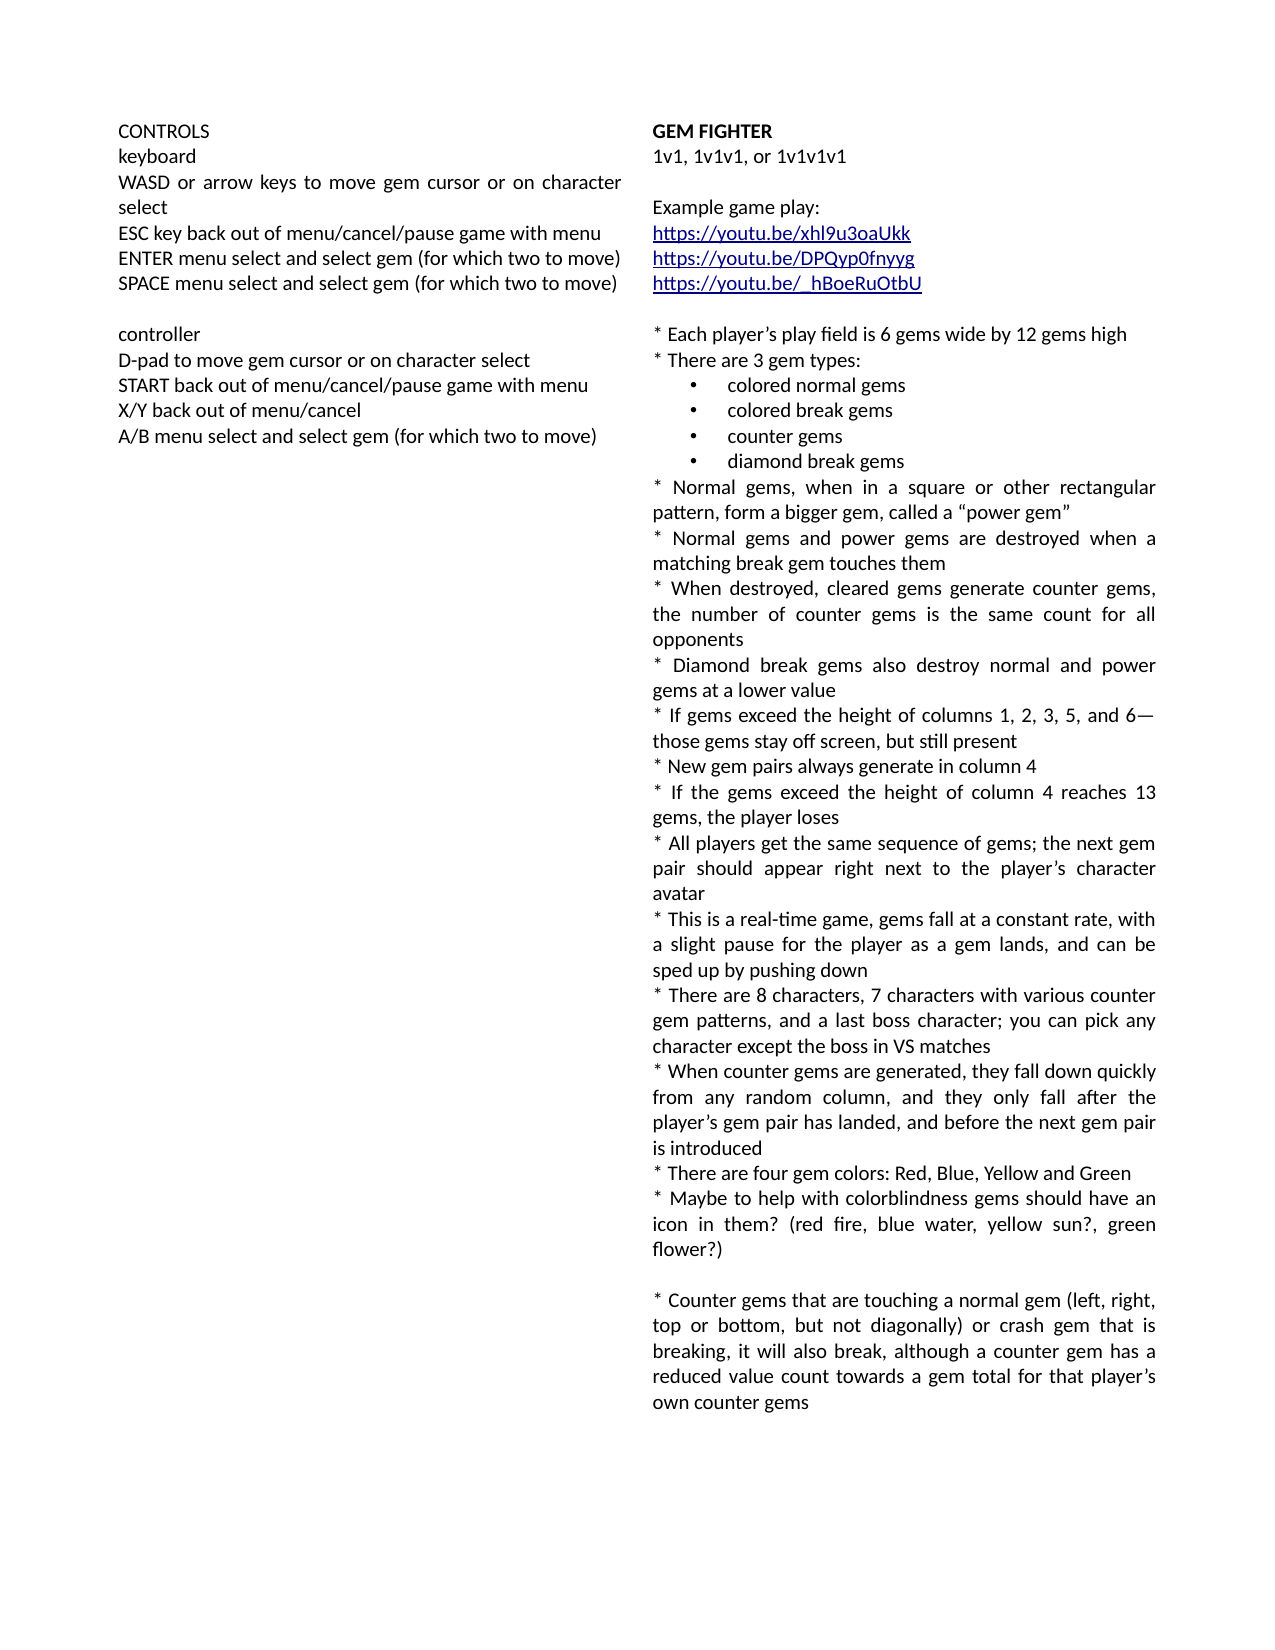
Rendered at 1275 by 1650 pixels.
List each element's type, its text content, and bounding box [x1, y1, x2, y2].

list colored break gems [690, 398, 1157, 423]
text controller [118, 321, 622, 347]
text * If gems exceed the height of columns 1, 2, 3, 5, and 6—those gems stay off screen, but still present [652, 703, 1157, 753]
text X/Y back out of menu/cancel [118, 398, 622, 423]
text * If the gems exceed the height of column 4 reaches 13 gems, the player loses [652, 779, 1157, 830]
text * When destroyed, cleared gems generate counter gems, the number of counter gems is the same count for all opponents [652, 576, 1157, 652]
text ESC key back out of menu/cancel/pause game with menu [118, 220, 622, 245]
text * New gem pairs always generate in column 4 [652, 753, 1157, 779]
list diamond break gems [690, 448, 1157, 474]
text https://youtu.be/xhl9u3oaUkk [652, 220, 1157, 245]
text 1v1, 1v1v1, or 1v1v1v1 [652, 143, 1157, 169]
text GEM FIGHTER [652, 118, 1157, 143]
text CONTROLS [118, 118, 622, 143]
text * When counter gems are generated, they fall down quickly from any random column, and they only fall after the player’s gem pair has landed, and before the next gem pair is introduced [652, 1058, 1157, 1160]
list colored normal gems [690, 372, 1157, 398]
text A/B menu select and select gem (for which two to move) [118, 423, 622, 448]
text * Diamond break gems also destroy normal and power gems at a lower value [652, 652, 1157, 703]
text * Maybe to help with colorblindness gems should have an icon in them? (red fire, blue water, yellow sun?, green flower?) [652, 1186, 1157, 1262]
text * All players get the same sequence of gems; the next gem pair should appear right next to the player’s character avatar [652, 830, 1157, 906]
text Example game play: [652, 194, 1157, 220]
list counter gems [690, 423, 1157, 448]
text keyboard [118, 143, 622, 169]
text * There are four gem colors: Red, Blue, Yellow and Green [652, 1160, 1157, 1186]
text * Counter gems that are touching a normal gem (left, right, top or bottom, but not diagonally) or crash gem that is breaking, it will also break, although a counter gem has a reduced value count towards a gem total for that player’s own counter gems [652, 1287, 1157, 1414]
text * Normal gems, when in a square or other rectangular pattern, form a bigger gem, called a “power gem” [652, 474, 1157, 525]
text https://youtu.be/_hBoeRuOtbU [652, 271, 1157, 296]
text WASD or arrow keys to move gem cursor or on character select [118, 169, 622, 220]
text https://youtu.be/DPQyp0fnyyg [652, 245, 1157, 271]
text * This is a real-time game, gems fall at a constant rate, with a slight pause for the player as a gem lands, and can be sped up by pushing down [652, 906, 1157, 982]
text * There are 8 characters, 7 characters with various counter gem patterns, and a last boss character; you can pick any character except the boss in VS matches [652, 982, 1157, 1058]
text ENTER menu select and select gem (for which two to move) [118, 245, 622, 271]
text * Normal gems and power gems are destroyed when a matching break gem touches them [652, 525, 1157, 576]
text SPACE menu select and select gem (for which two to move) [118, 271, 622, 296]
text * Each player’s play field is 6 gems wide by 12 gems high [652, 321, 1157, 347]
text * There are 3 gem types: [652, 347, 1157, 372]
text START back out of menu/cancel/pause game with menu [118, 372, 622, 398]
text D-pad to move gem cursor or on character select [118, 347, 622, 372]
